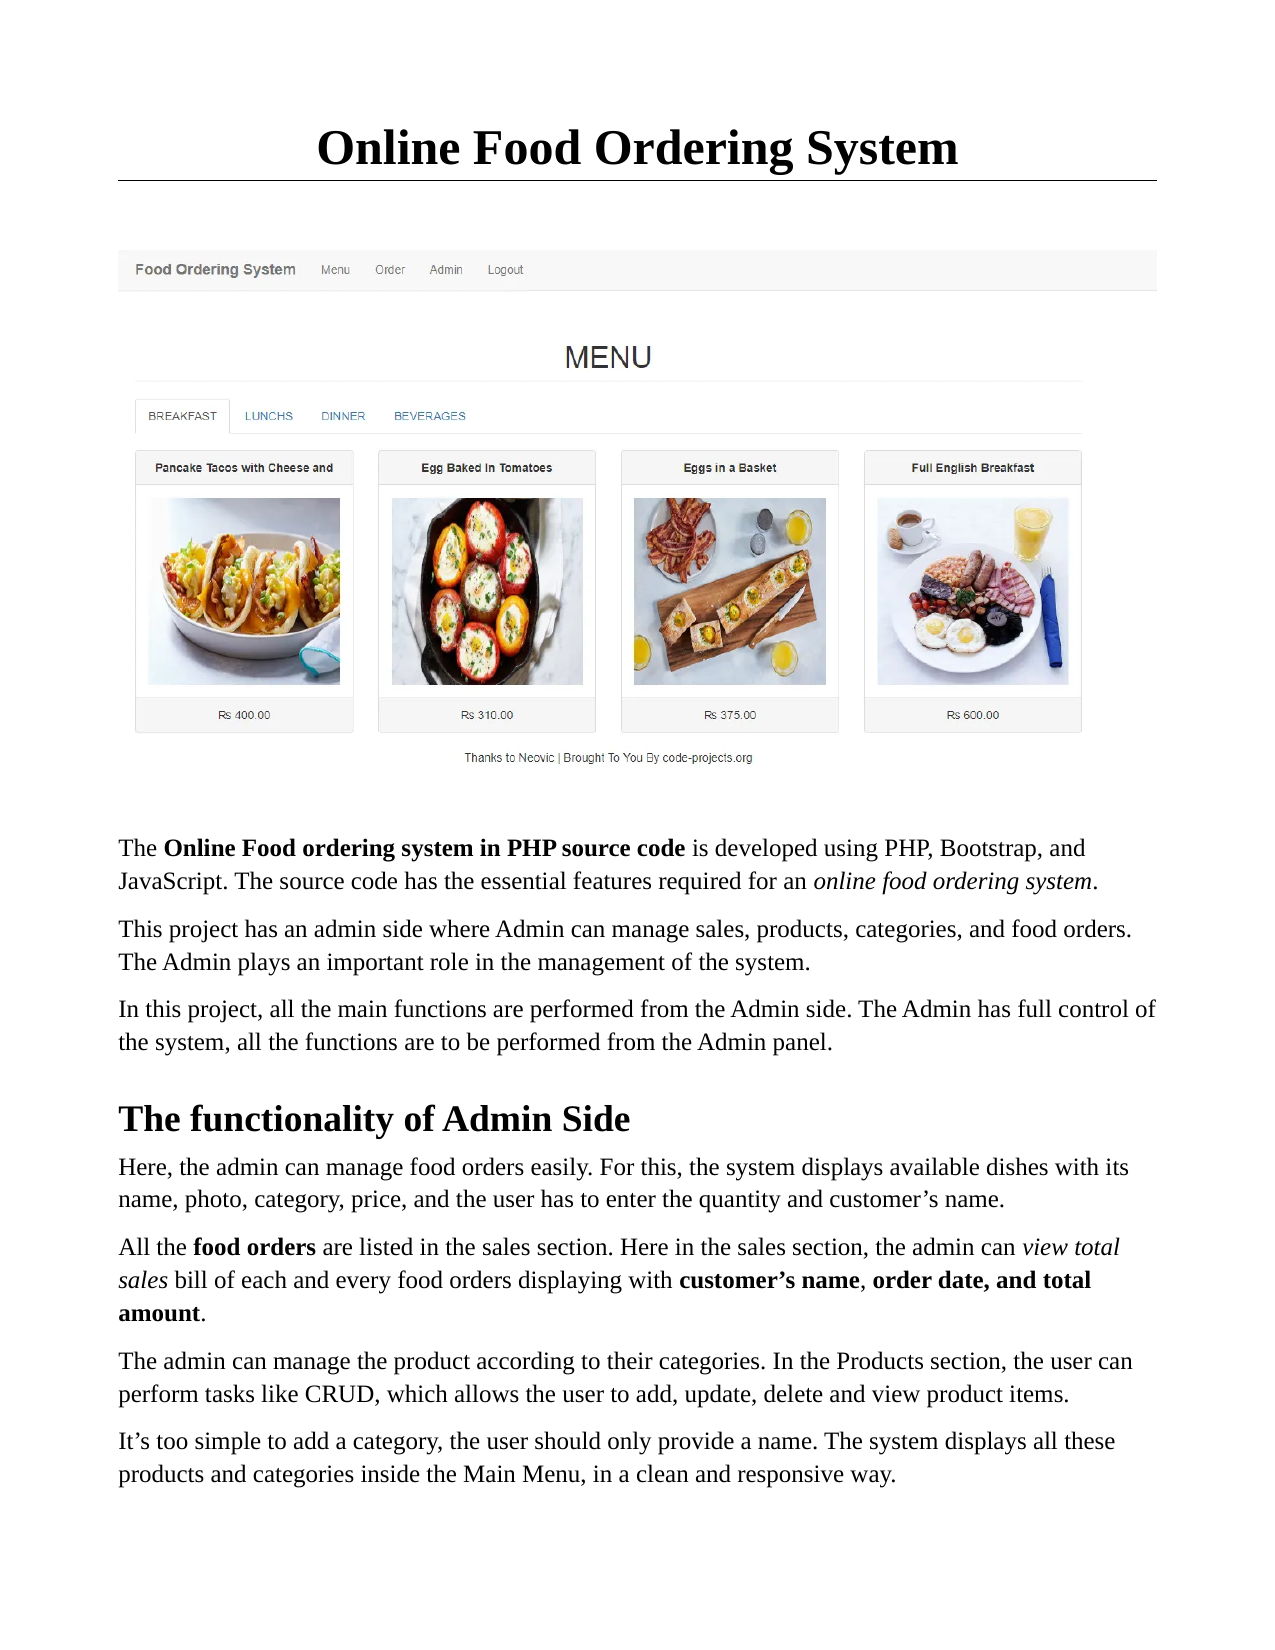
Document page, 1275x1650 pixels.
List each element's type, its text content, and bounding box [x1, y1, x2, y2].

picture [118, 250, 1157, 782]
text All the food orders are listed in the sales section. Here in the sales section, the admin can view total sales bill of each and every food orders displaying with customer’s name, order date, and total amount. [118, 1232, 1157, 1327]
text The admin can manage the product according to their categories. In the Products section, the user can perform tasks like CRUD, which allows the user to add, update, delete and view product items. [118, 1346, 1157, 1408]
text Here, the admin can manage food orders easily. For this, the system displays available dishes with its name, photo, category, price, and the user has to enter the quantity and customer’s name. [118, 1152, 1157, 1213]
text It’s too simple to add a category, the user should only provide a name. The system displays all these products and categories inside the Main Menu, in a clean and responsive way. [118, 1426, 1157, 1488]
text Online Food Ordering System [118, 118, 1157, 180]
subtitle The functionality of Admin Side [118, 1096, 1157, 1139]
text In this project, all the main functions are performed from the Admin side. The Admin has full control of the system, all the functions are to be performed from the Admin panel. [118, 994, 1157, 1056]
text The Online Food ordering system in PHP source code is developed using PHP, Bootstrap, and JavaScript. The source code has the essential features required for an online food ordering system. [118, 833, 1157, 895]
text This project has an admin side where Admin can manage sales, products, categories, and food orders. The Admin plays an important role in the management of the system. [118, 914, 1157, 976]
